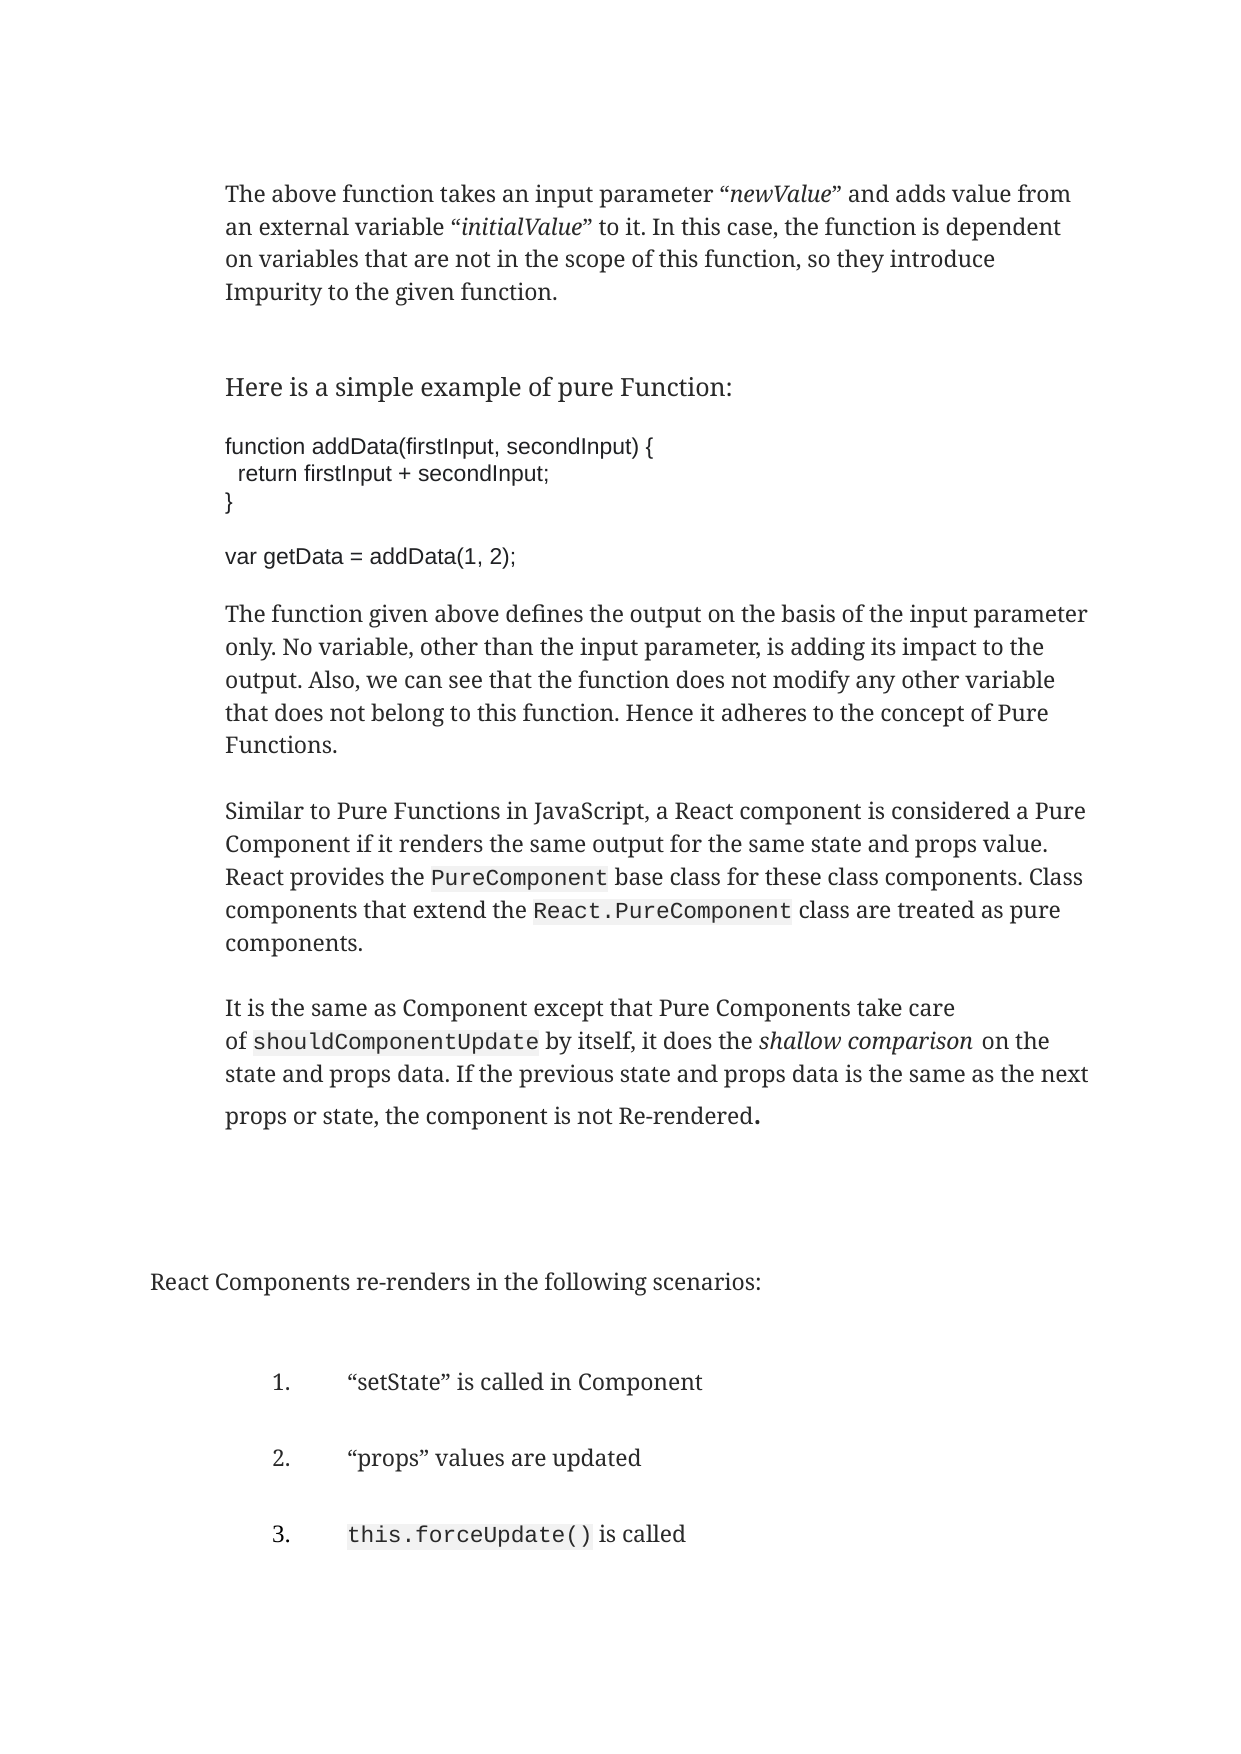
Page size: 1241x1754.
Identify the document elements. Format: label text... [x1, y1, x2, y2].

list function addData(firstInput, secondInput) { [225, 433, 1090, 459]
list Similar to Pure Functions in JavaScript, a React component is considered a Pure Component if it renders the same output for the same state and props value. React provides the PureComponent base class for these class components. Class components that extend the React.PureComponent class are treated as pure components. [225, 795, 1090, 958]
list The function given above defines the output on the basis of the input parameter only. No variable, other than the input parameter, is adding its impact to the output. Also, we can see that the function does not modify any other variable that does not belong to this function. Hence it adheres to the concept of Pure Functions. [225, 598, 1090, 761]
list The above function takes an input parameter “newValue” and adds value from an external variable “initialValue” to it. In this case, the function is dependent on variables that are not in the scope of this function, so they introduce Impurity to the given function. [225, 178, 1090, 307]
list } [225, 488, 1090, 514]
list this.forceUpdate() is called [272, 1500, 1090, 1550]
text React Components re-renders in the following scenarios: [150, 1247, 1090, 1297]
list return firstInput + secondInput; [225, 460, 1090, 487]
list “props” values are updated [272, 1423, 1090, 1473]
list var getData = addData(1, 2); [225, 543, 1090, 569]
list It is the same as Component except that Pure Components take care of shouldComponentUpdate by itself, it does the shallow comparison on the state and props data. If the previous state and props data is the same as the next props or state, the component is not Re-rendered. [225, 992, 1090, 1134]
list “setState” is called in Component [272, 1347, 1090, 1397]
list Here is a simple example of pure Function: [225, 369, 1090, 403]
